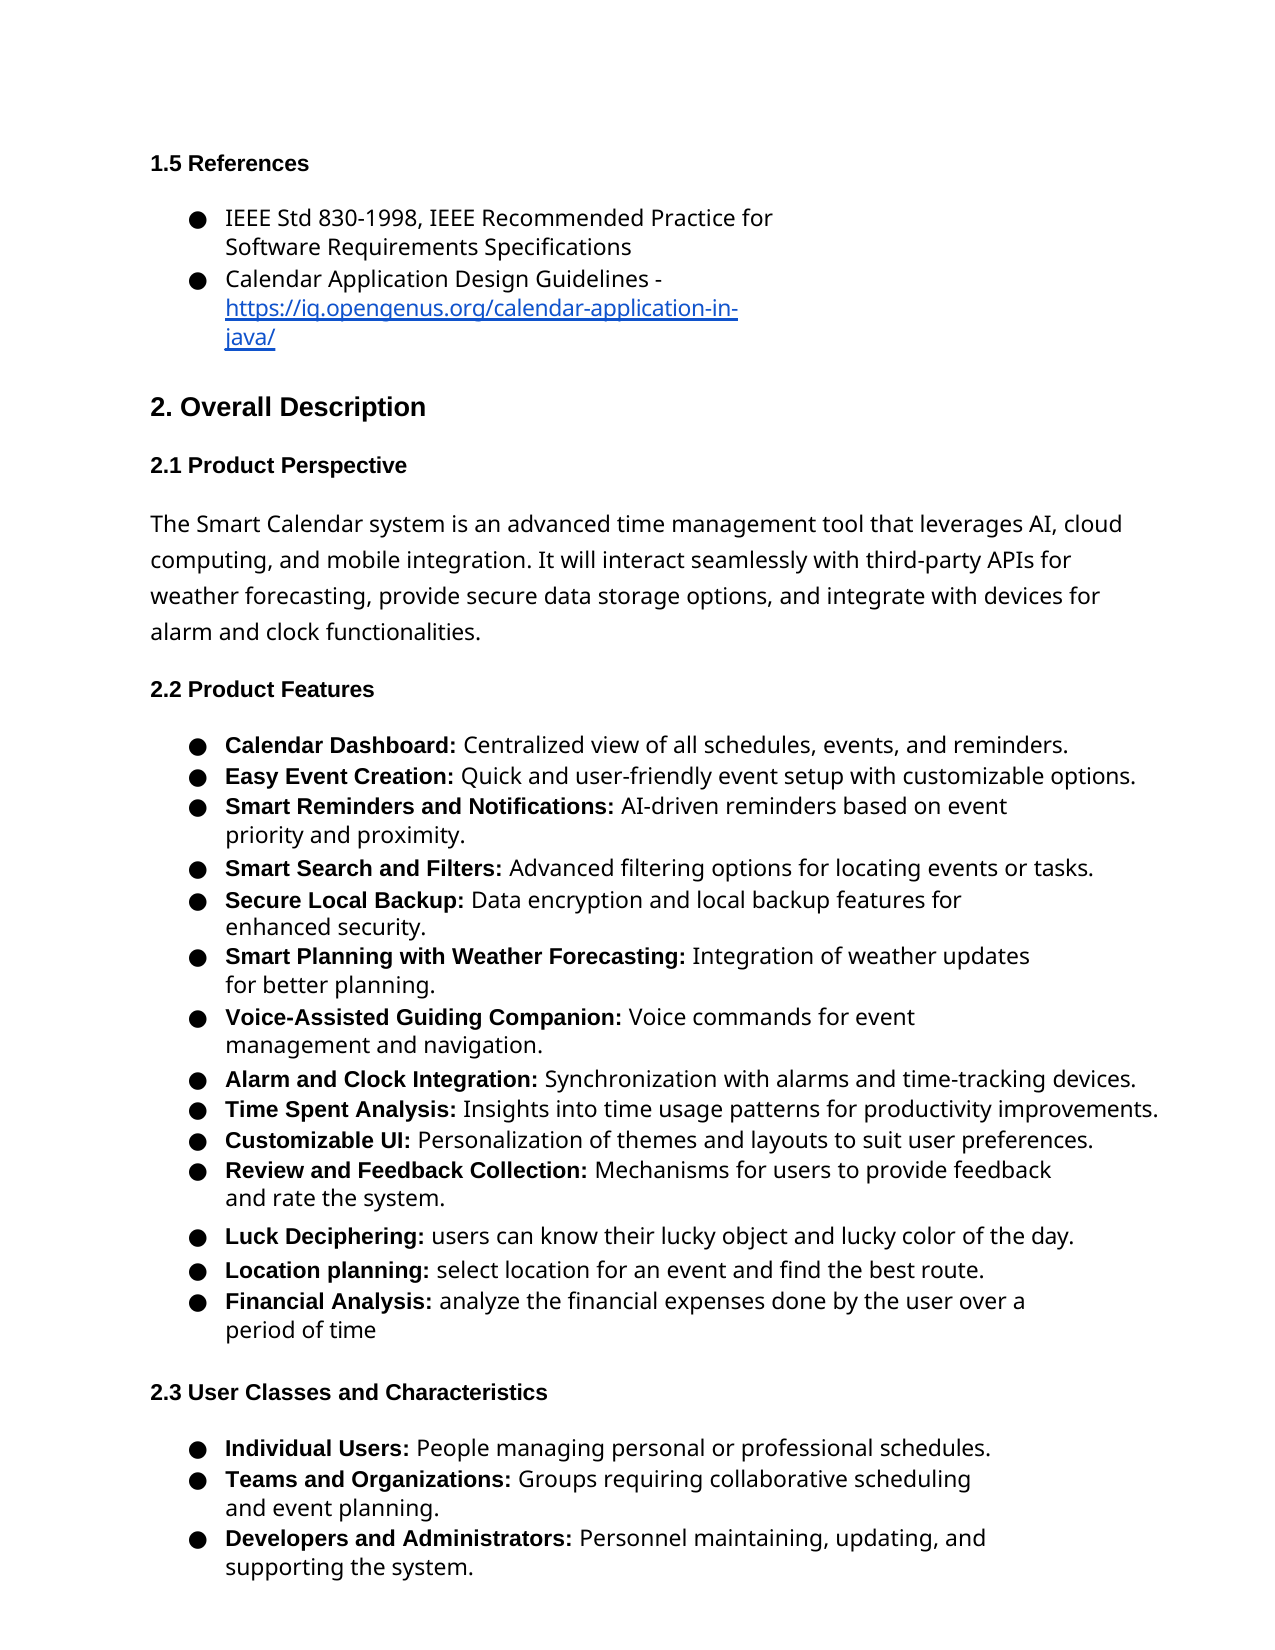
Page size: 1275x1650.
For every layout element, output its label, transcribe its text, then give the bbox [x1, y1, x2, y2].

subtitle Product Features [150, 676, 1162, 702]
list Calendar Application Design Guidelines - https://iq.opengenus.org/calendar-application-in-java/ [188, 263, 753, 352]
list Smart Reminders and Notifications: AI-driven reminders based on event priority and proximity. [188, 791, 1059, 850]
list Time Spent Analysis: Insights into time usage patterns for productivity improvements. [188, 1094, 1162, 1124]
subtitle Product Perspective [150, 452, 1162, 479]
list Voice-Assisted Guiding Companion: Voice commands for event management and navigation. [188, 1001, 1040, 1061]
list Smart Search and Filters: Advanced filtering options for locating events or tasks. [188, 850, 1162, 883]
text The Smart Calendar system is an advanced time management tool that leverages AI, cloud computing, and mobile integration. It will interact seamlessly with third-party APIs for weather forecasting, provide secure data storage options, and integrate with devices for alarm and clock functionalities. [150, 508, 1162, 647]
list Individual Users: People managing personal or professional schedules. [188, 1431, 1162, 1463]
list Review and Feedback Collection: Mechanisms for users to provide feedback and rate the system. [188, 1154, 1070, 1214]
list Easy Event Creation: Quick and user-friendly event setup with customizable options. [188, 760, 1162, 791]
list Luck Deciphering: users can know their lucky object and lucky color of the day. [188, 1217, 1162, 1251]
list Location planning: select location for an event and find the best route. [188, 1251, 1162, 1285]
subtitle User Classes and Characteristics [150, 1379, 1162, 1405]
list Financial Analysis: analyze the financial expenses done by the user over a period of time [188, 1286, 1094, 1345]
list Customizable UI: Personalization of themes and layouts to suit user preferences. [188, 1124, 1162, 1154]
text enhanced security. [225, 915, 1162, 940]
list Developers and Administrators: Personnel maintaining, updating, and supporting the system. [188, 1523, 1071, 1582]
subtitle Overall Description [150, 391, 1162, 423]
subtitle References [150, 150, 1162, 176]
list Alarm and Clock Integration: Synchronization with alarms and time-tracking devices. [188, 1061, 1162, 1094]
list Calendar Dashboard: Centralized view of all schedules, events, and reminders. [188, 728, 1162, 760]
list Teams and Organizations: Groups requiring collaborative scheduling and event planning. [188, 1463, 984, 1523]
list Smart Planning with Weather Forecasting: Integration of weather updates for better planning. [188, 940, 1036, 1000]
list IEEE Std 830-1998, IEEE Recommended Practice for Software Requirements Specifications [188, 203, 867, 262]
list Secure Local Backup: Data encryption and local backup features for [188, 883, 1162, 915]
